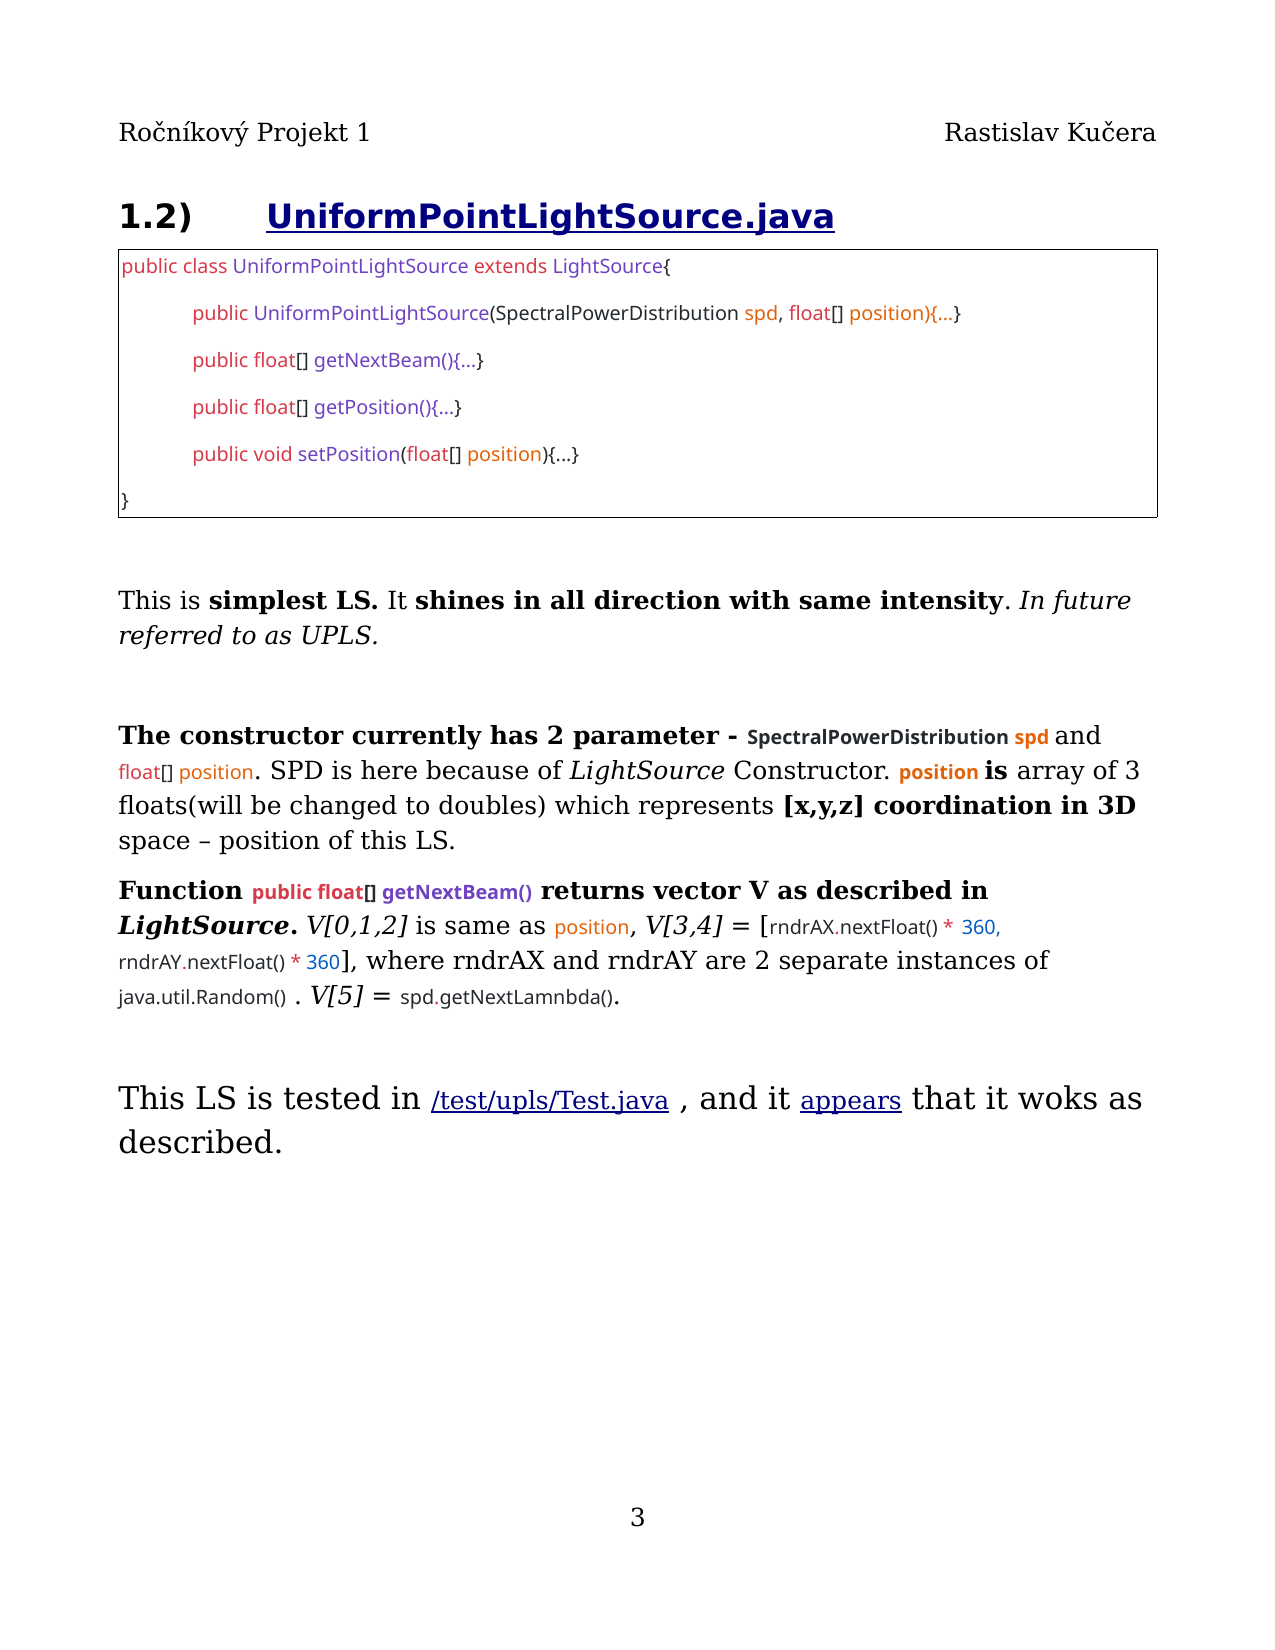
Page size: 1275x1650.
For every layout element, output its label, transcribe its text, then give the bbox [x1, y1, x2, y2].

text public float[] getNextBeam(){…} [119, 343, 1157, 373]
text The constructor currently has 2 parameter - SpectralPowerDistribution spd and float[] position. SPD is here because of LightSource Constructor. position is array of 3 floats(will be changed to doubles) which represents [x,y,z] coordination in 3D space – position of this LS. [118, 721, 1157, 855]
text This LS is tested in /test/upls/Test.java , and it appears that it woks as described. [118, 1080, 1157, 1160]
text public void setPosition(float[] position){...} [119, 437, 1157, 467]
text This is simplest LS. It shines in all direction with same intensity. In future referred to as UPLS. [118, 586, 1157, 651]
subtitle UniformPointLightSource.java [118, 198, 1157, 237]
text public class UniformPointLightSource extends LightSource{ [119, 250, 1157, 279]
text public UniformPointLightSource(SpectralPowerDistribution spd, float[] position){…} [119, 296, 1157, 326]
text Function public float[] getNextBeam() returns vector V as described in LightSource. V[0,1,2] is same as position, V[3,4] = [rndrAX.nextFloat() * 360, rndrAY.nextFloat() * 360], where rndrAX and rndrAY are 2 separate instances of java.util.Random() . V[5] = spd.getNextLamnbda(). [118, 876, 1157, 1010]
text } [119, 483, 1157, 517]
text public float[] getPosition(){…} [119, 390, 1157, 420]
